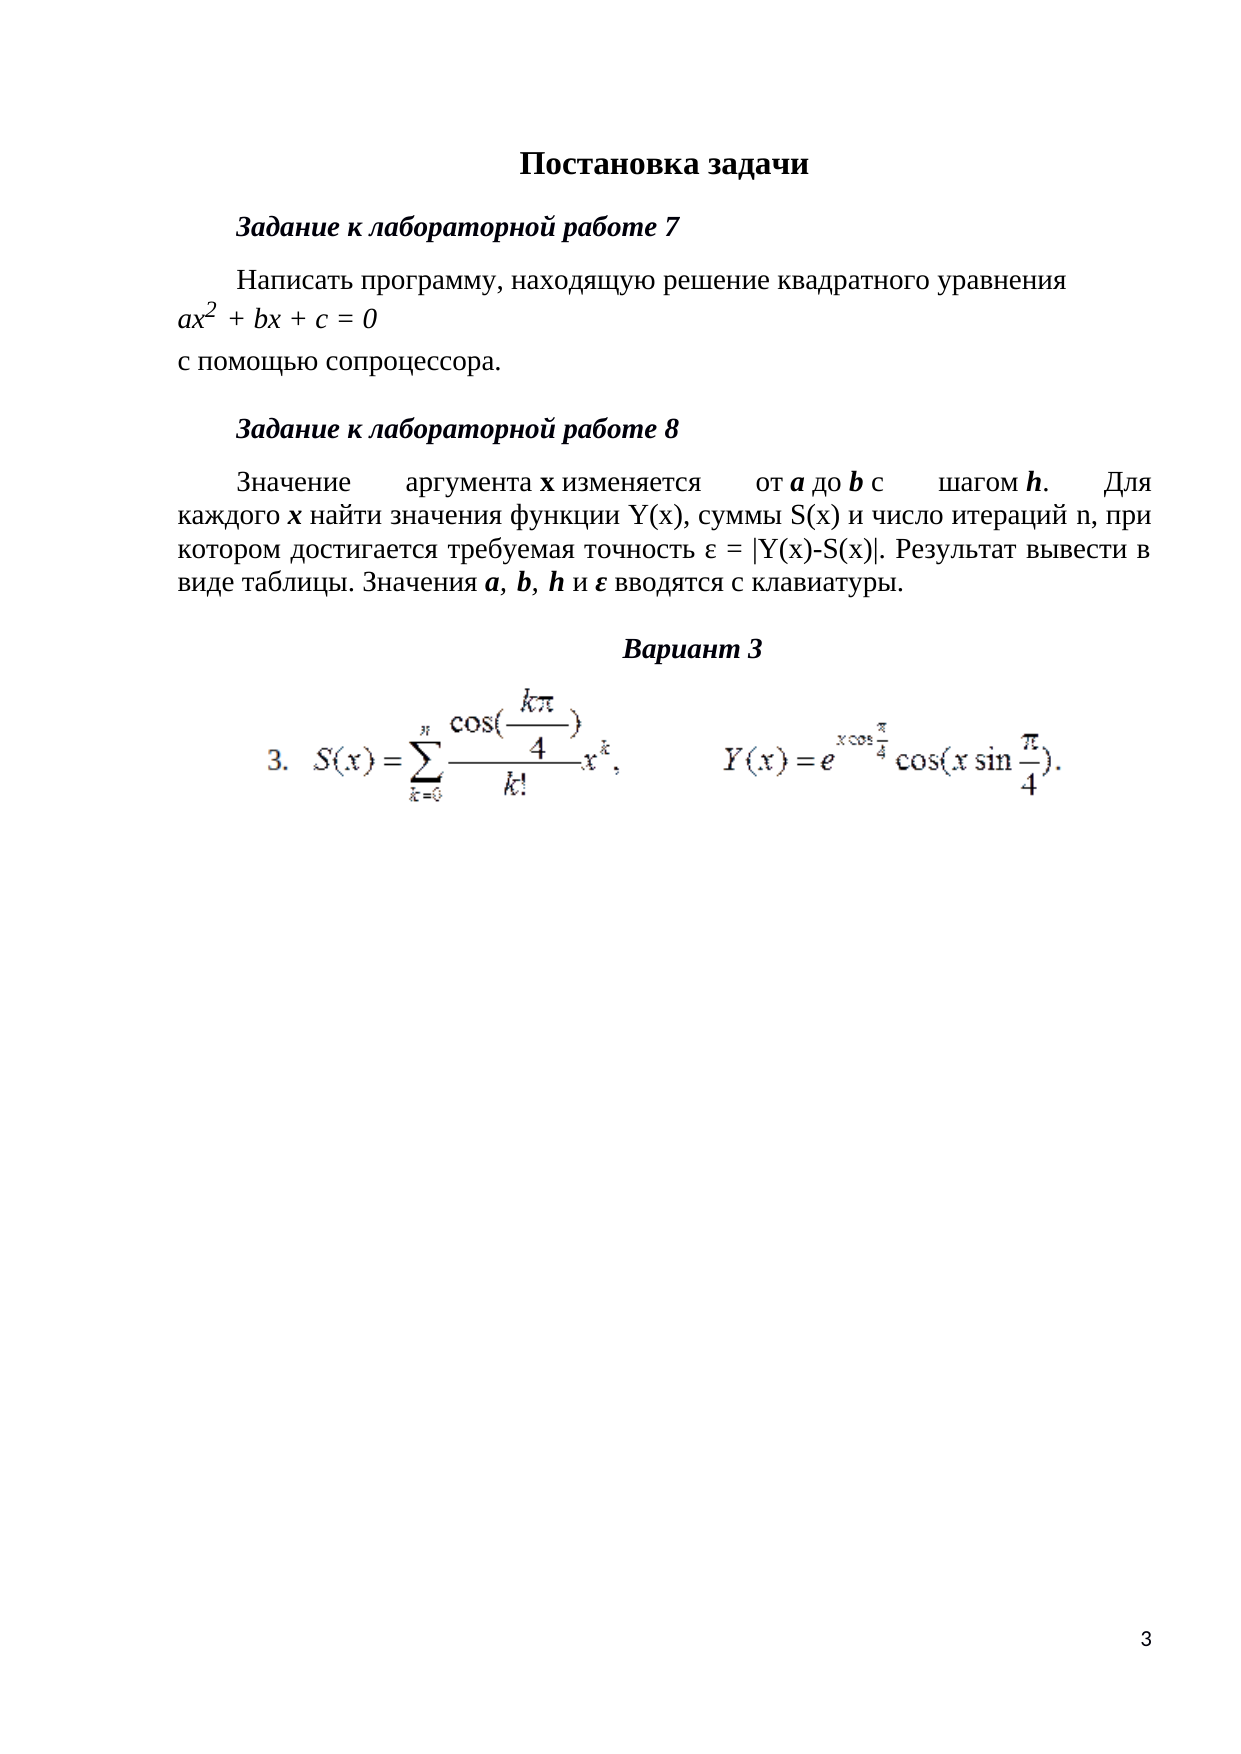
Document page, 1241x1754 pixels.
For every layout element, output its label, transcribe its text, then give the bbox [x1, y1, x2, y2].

picture [253, 684, 1076, 822]
text Значение аргумента x изменяется от a до b с шагом h. Для каждого x найти значения функции Y(x), суммы S(x) и число итераций n, при котором достигается требуемая точность ε = |Y(x)-S(x)|. Результат вывести в виде таблицы. Значения a, b, h и ε вводятся с клавиатуры. [177, 464, 1152, 598]
text Вариант 3 [177, 632, 1152, 665]
text Написать программу, находящую решение квадратного уравнения [177, 262, 1152, 296]
text ax2 + bx + c = 0 [177, 296, 1152, 335]
subtitle Постановка задачи [177, 143, 1152, 181]
text Задание к лабораторной работе 8 [177, 411, 1152, 444]
text с помощью сопроцессора. [177, 343, 1152, 376]
text Задание к лабораторной работе 7 [177, 209, 1152, 243]
